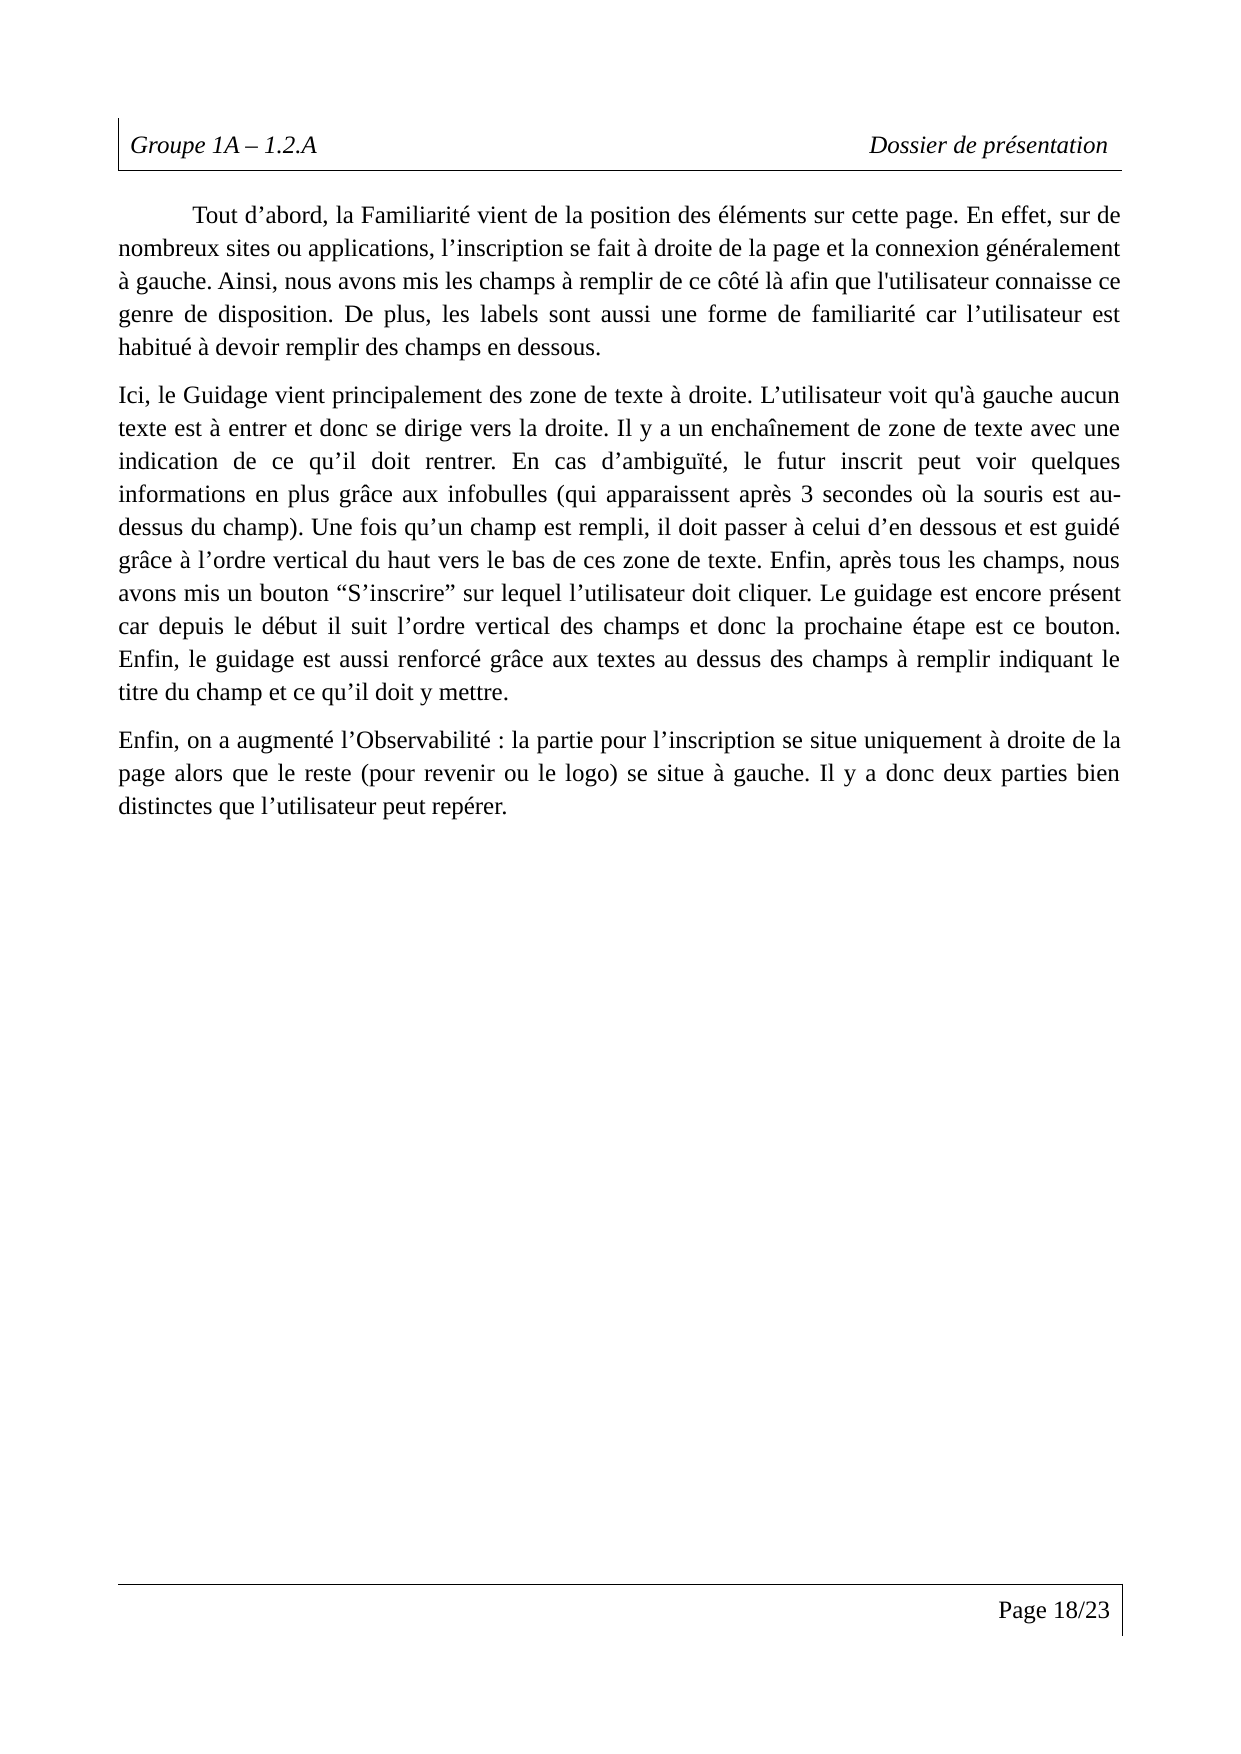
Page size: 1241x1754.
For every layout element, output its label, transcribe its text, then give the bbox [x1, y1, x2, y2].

text Enfin, on a augmenté l’Observabilité : la partie pour l’inscription se situe uniquement à droite de la page alors que le reste (pour revenir ou le logo) se situe à gauche. Il y a donc deux parties bien distinctes que l’utilisateur peut repérer. [118, 725, 1122, 820]
text Ici, le Guidage vient principalement des zone de texte à droite. L’utilisateur voit qu'à gauche aucun texte est à entrer et donc se dirige vers la droite. Il y a un enchaînement de zone de texte avec une indication de ce qu’il doit rentrer. En cas d’ambiguïté, le futur inscrit peut voir quelques informations en plus grâce aux infobulles (qui apparaissent après 3 secondes où la souris est au-dessus du champ). Une fois qu’un champ est rempli, il doit passer à celui d’en dessous et est guidé grâce à l’ordre vertical du haut vers le bas de ces zone de texte. Enfin, après tous les champs, nous avons mis un bouton “S’inscrire” sur lequel l’utilisateur doit cliquer. Le guidage est encore présent car depuis le début il suit l’ordre vertical des champs et donc la prochaine étape est ce bouton. Enfin, le guidage est aussi renforcé grâce aux textes au dessus des champs à remplir indiquant le titre du champ et ce qu’il doit y mettre. [118, 380, 1122, 706]
text Tout d’abord, la Familiarité vient de la position des éléments sur cette page. En effet, sur de nombreux sites ou applications, l’inscription se fait à droite de la page et la connexion généralement à gauche. Ainsi, nous avons mis les champs à remplir de ce côté là afin que l'utilisateur connaisse ce genre de disposition. De plus, les labels sont aussi une forme de familiarité car l’utilisateur est habitué à devoir remplir des champs en dessous. [118, 200, 1122, 361]
